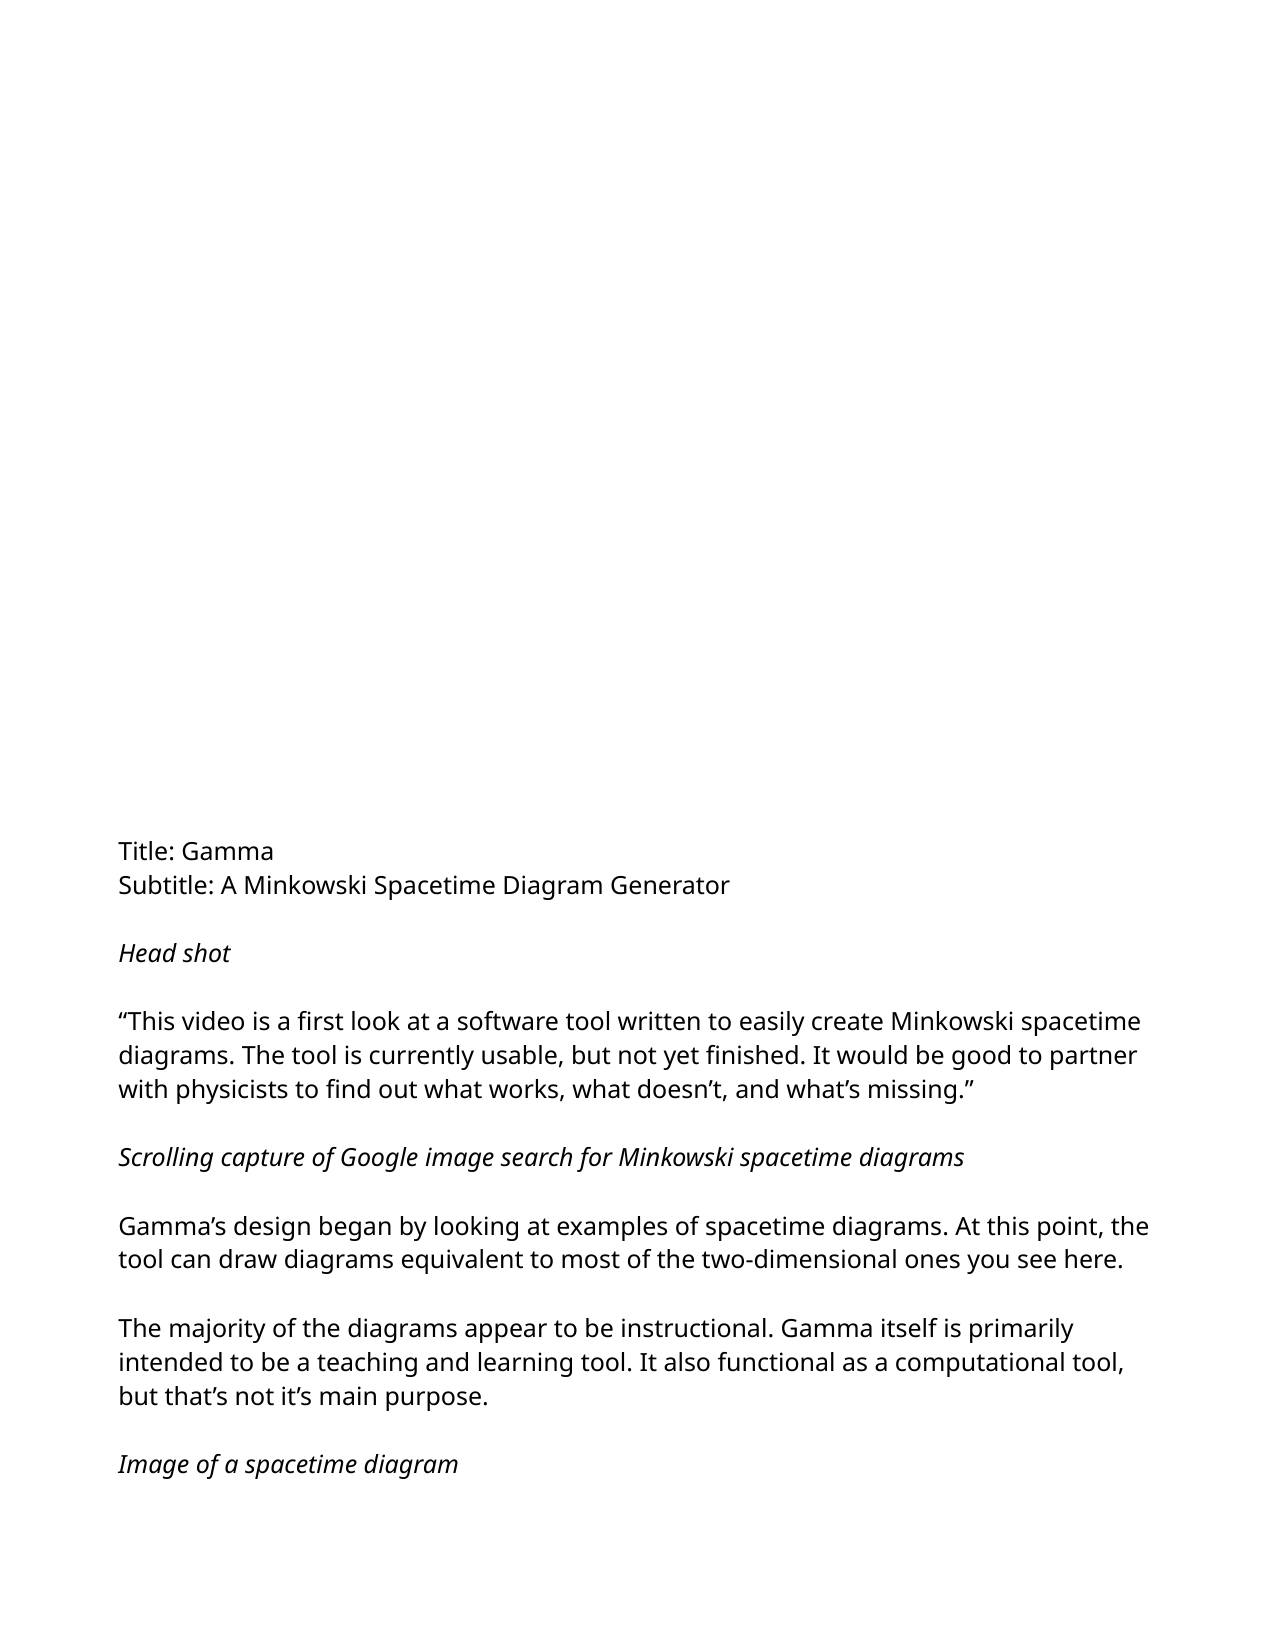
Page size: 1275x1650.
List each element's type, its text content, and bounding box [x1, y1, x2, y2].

text Gamma’s design began by looking at examples of spacetime diagrams. At this point, the tool can draw diagrams equivalent to most of the two-dimensional ones you see here. [118, 1208, 1157, 1276]
text Head shot [118, 936, 1157, 970]
text The majority of the diagrams appear to be instructional. Gamma itself is primarily intended to be a teaching and learning tool. It also functional as a computational tool, but that’s not it’s main purpose. [118, 1310, 1157, 1412]
text Subtitle: A Minkowski Spacetime Diagram Generator [118, 867, 1157, 902]
text Title: Gamma [118, 833, 1157, 867]
text “This video is a first look at a software tool written to easily create Minkowski spacetime diagrams. The tool is currently usable, but not yet finished. It would be good to partner with physicists to find out what works, what doesn’t, and what’s missing.” [118, 1004, 1157, 1106]
text Scrolling capture of Google image search for Minkowski spacetime diagrams [118, 1140, 1157, 1174]
text Image of a spacetime diagram [118, 1447, 1157, 1481]
